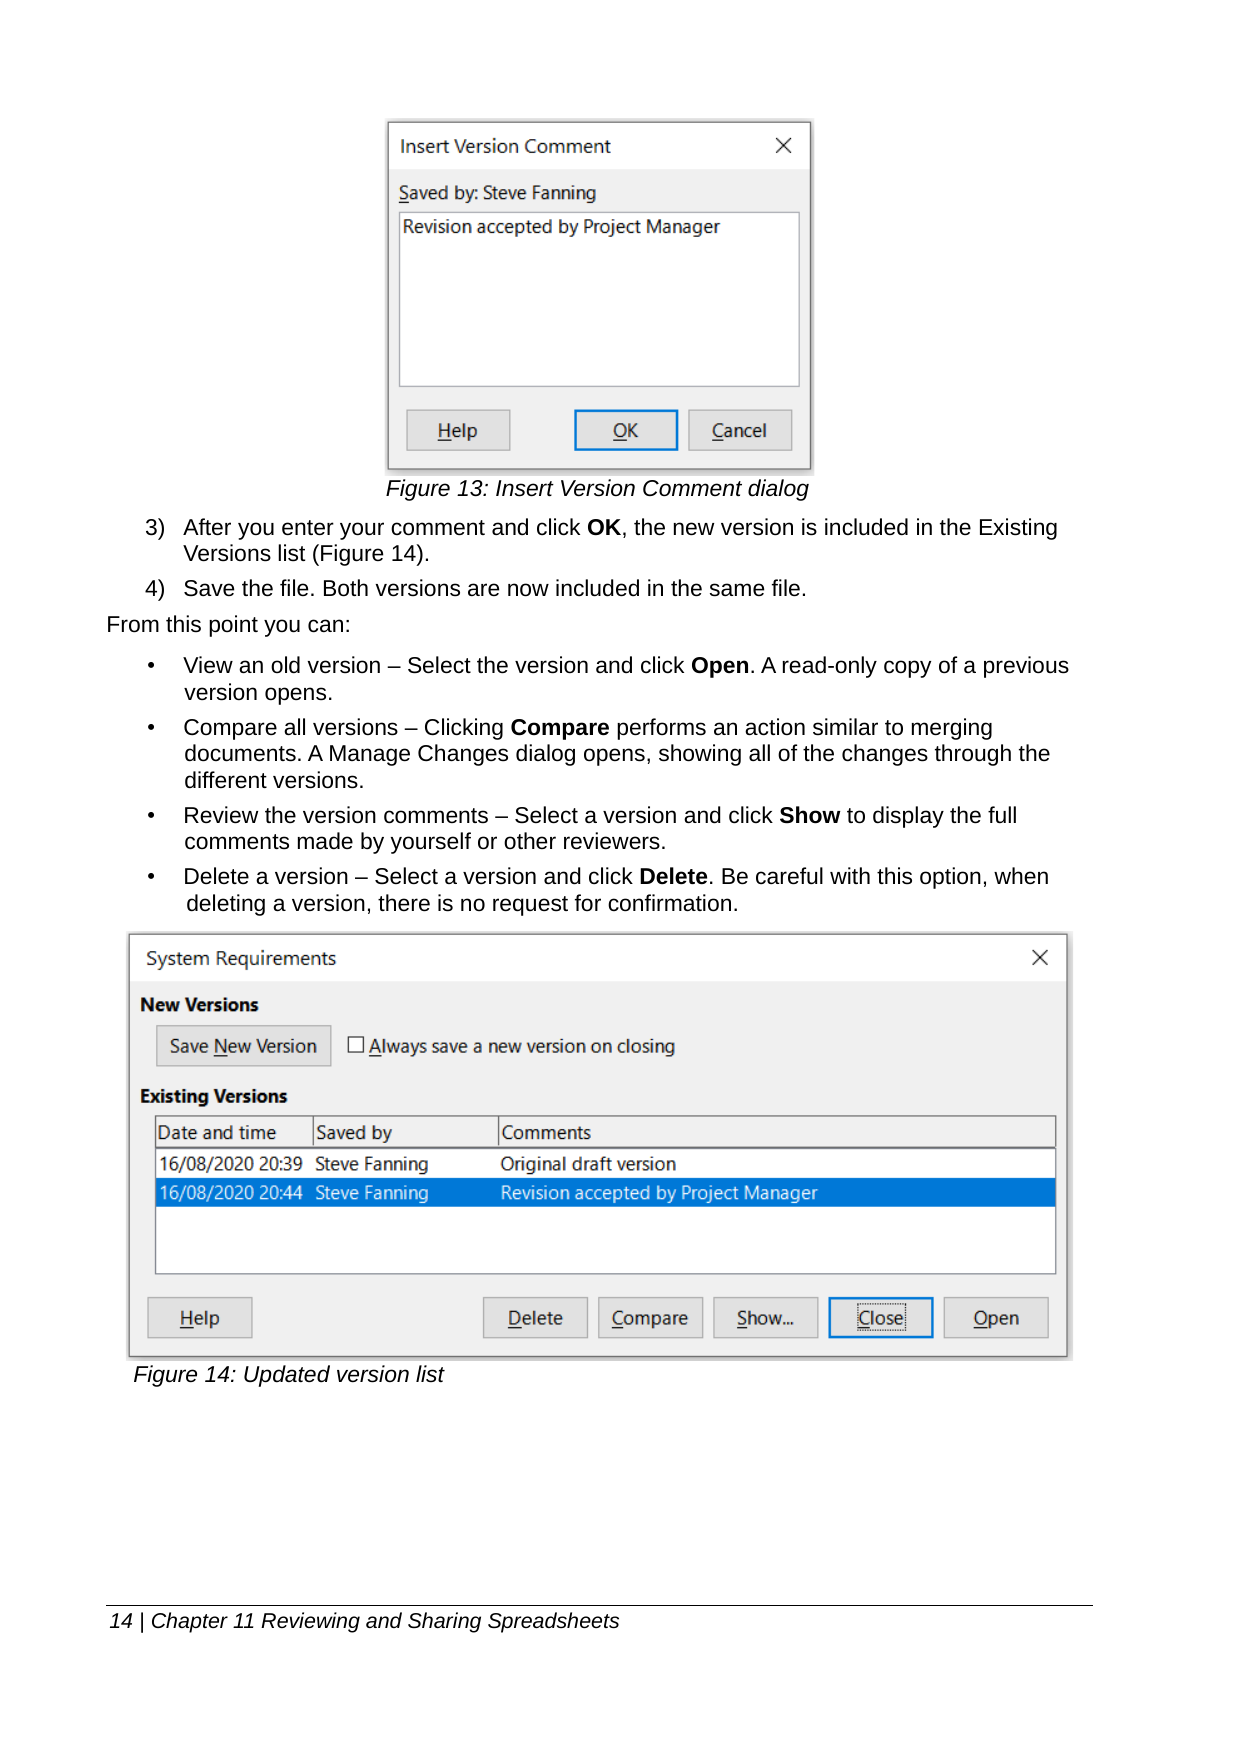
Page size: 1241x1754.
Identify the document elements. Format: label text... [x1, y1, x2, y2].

list Compare all versions – Clicking Compare performs an action similar to merging documents. A Manage Changes dialog opens, showing all of the changes through the different versions. [144, 711, 1093, 793]
list Save the file. Both versions are now included in the same file. [165, 575, 1093, 602]
list View an old version – Select the version and click Open. A read-only copy of a previous version opens. [144, 649, 1093, 705]
list Review the version comments – Select a version and click Show to display the full comments made by yourself or other reviewers. [144, 799, 1093, 854]
picture [384, 118, 815, 476]
text From this point you can: [106, 611, 1093, 637]
text Figure 14: Updated version list [133, 1361, 1066, 1387]
picture [125, 931, 1074, 1361]
list Delete a version – Select a version and click Delete. Be careful with this option, when deleting a version, there is no request for confirmation. [144, 860, 1093, 919]
list After you enter your comment and click OK, the new version is included in the Existing Versions list (Figure 14). [165, 514, 1093, 566]
text Figure 13: Insert Version Comment dialog [386, 476, 813, 502]
